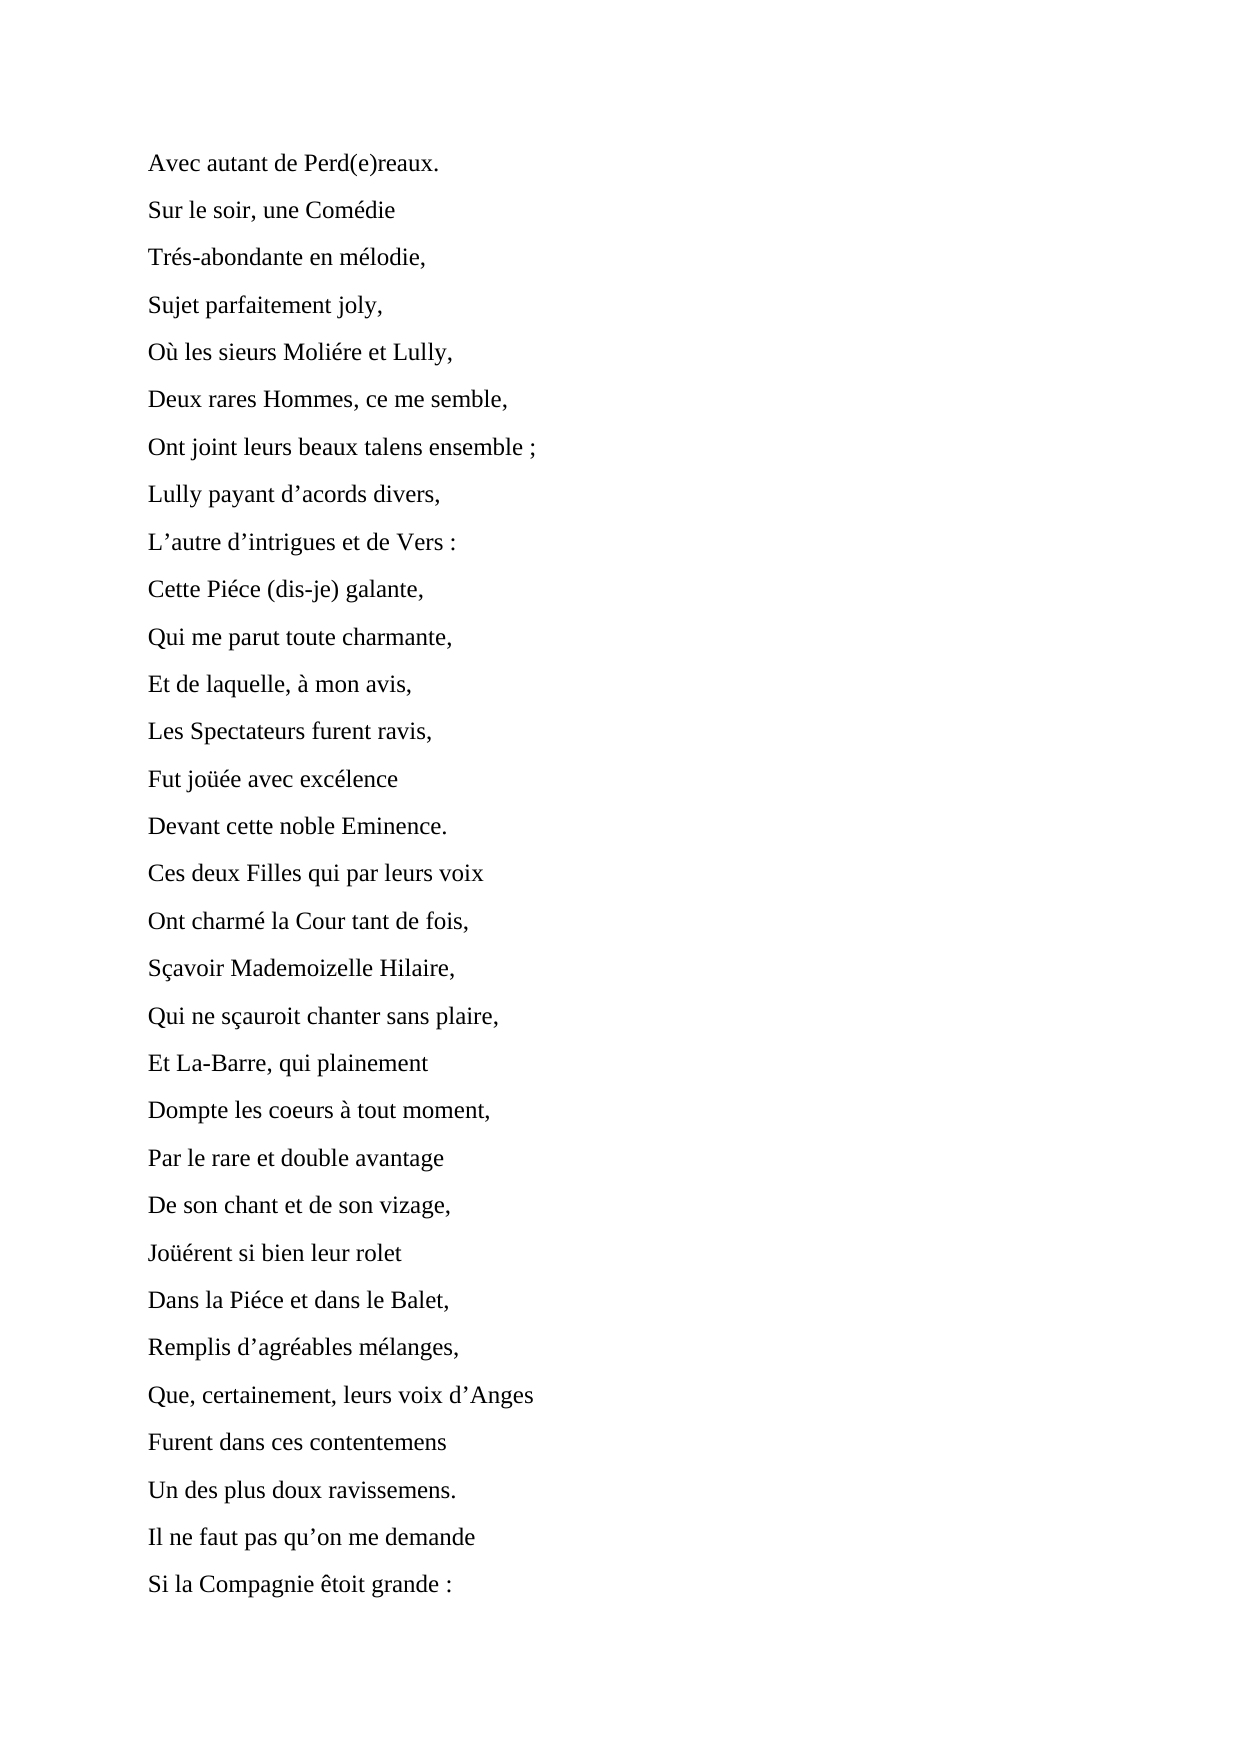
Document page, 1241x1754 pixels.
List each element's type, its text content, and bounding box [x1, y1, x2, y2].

text Joüérent si bien leur rolet [148, 1238, 1093, 1266]
text Qui me parut toute charmante, [148, 622, 1093, 650]
text Ont charmé la Cour tant de fois, [148, 906, 1093, 935]
text Où les sieurs Moliére et Lully, [148, 337, 1093, 366]
text Remplis d’agréables mélanges, [148, 1332, 1093, 1361]
text Que, certainement, leurs voix d’Anges [148, 1380, 1093, 1409]
text Ces deux Filles qui par leurs voix [148, 858, 1093, 887]
text Fut joüée avec excélence [148, 764, 1093, 792]
text De son chant et de son vizage, [148, 1190, 1093, 1219]
text Qui ne sçauroit chanter sans plaire, [148, 1001, 1093, 1029]
text Les Spectateurs furent ravis, [148, 716, 1093, 745]
text Cette Piéce (dis-je) galante, [148, 574, 1093, 603]
text Sçavoir Mademoizelle Hilaire, [148, 953, 1093, 982]
text Trés-abondante en mélodie, [148, 242, 1093, 271]
text Et La-Barre, qui plainement [148, 1048, 1093, 1077]
text Par le rare et double avantage [148, 1143, 1093, 1172]
text Sujet parfaitement joly, [148, 290, 1093, 318]
text Sur le soir, une Comédie [148, 195, 1093, 224]
text Avec autant de Perd(e)reaux. [148, 148, 1093, 176]
text Dompte les coeurs à tout moment, [148, 1096, 1093, 1124]
text L’autre d’intrigues et de Vers : [148, 527, 1093, 556]
text Un des plus doux ravissemens. [148, 1475, 1093, 1503]
text Furent dans ces contentemens [148, 1427, 1093, 1456]
text Lully payant d’acords divers, [148, 479, 1093, 508]
text Et de laquelle, à mon avis, [148, 669, 1093, 698]
text Il ne faut pas qu’on me demande [148, 1522, 1093, 1551]
text Deux rares Hommes, ce me semble, [148, 384, 1093, 413]
text Devant cette noble Eminence. [148, 811, 1093, 840]
text Ont joint leurs beaux talens ensemble ; [148, 432, 1093, 461]
text Dans la Piéce et dans le Balet, [148, 1285, 1093, 1314]
text Si la Compagnie êtoit grande : [148, 1569, 1093, 1598]
